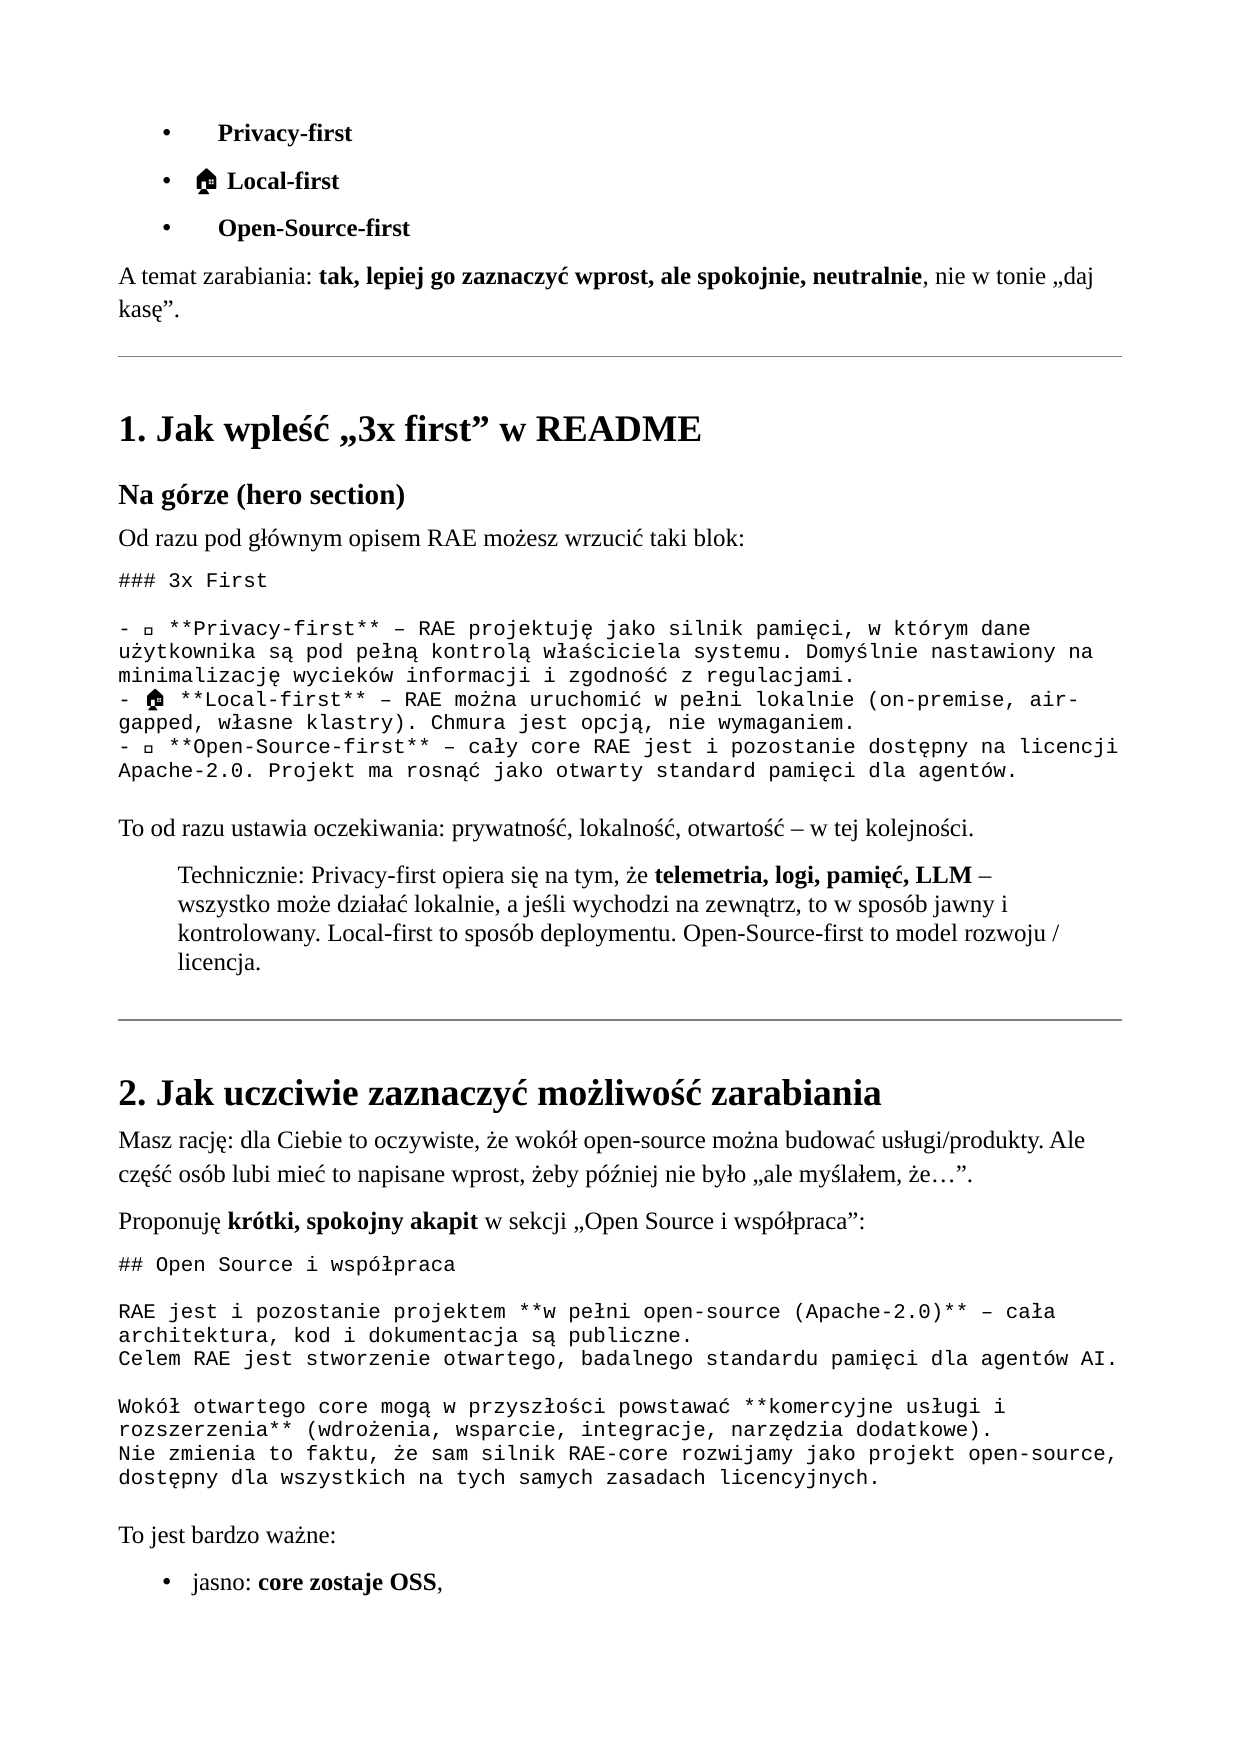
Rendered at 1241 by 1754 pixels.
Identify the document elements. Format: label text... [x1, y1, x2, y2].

text A temat zarabiania: tak, lepiej go zaznaczyć wprost, ale spokojnie, neutralnie, nie w tonie „daj kasę”. [118, 261, 1122, 323]
text - 👐 **Open-Source-first** – cały core RAE jest i pozostanie dostępny na licencji Apache-2.0. Projekt ma rosnąć jako otwarty standard pamięci dla agentów. [118, 736, 1122, 783]
subtitle 2. Jak uczciwie zaznaczyć możliwość zarabiania [118, 1070, 1122, 1113]
text ## Open Source i współpraca [118, 1254, 1122, 1277]
text Celem RAE jest stworzenie otwartego, badalnego standardu pamięci dla agentów AI. [118, 1348, 1122, 1372]
subtitle Na górze (hero section) [118, 477, 1122, 510]
list 🏠 Local-first [162, 166, 1122, 194]
text Od razu pod głównym opisem RAE możesz wrzucić taki blok: [118, 523, 1122, 552]
text Masz rację: dla Ciebie to oczywiste, że wokół open-source można budować usługi/produkty. Ale część osób lubi mieć to napisane wprost, żeby później nie było „ale myślałem, że…”. [118, 1126, 1122, 1187]
list jasno: core zostaje OSS, [162, 1567, 1122, 1596]
text To jest bardzo ważne: [118, 1520, 1122, 1548]
text RAE jest i pozostanie projektem **w pełni open-source (Apache-2.0)** – cała architektura, kod i dokumentacja są publiczne. [118, 1301, 1122, 1348]
text To od razu ustawia oczekiwania: prywatność, lokalność, otwartość – w tej kolejności. [118, 813, 1122, 842]
text Nie zmienia to faktu, że sam silnik RAE-core rozwijamy jako projekt open-source, dostępny dla wszystkich na tych samych zasadach licencyjnych. [118, 1443, 1122, 1490]
list 🔐 Privacy-first [162, 118, 1122, 147]
text - 🏠 **Local-first** – RAE można uruchomić w pełni lokalnie (on-premise, air-gapped, własne klastry). Chmura jest opcją, nie wymaganiem. [118, 689, 1122, 736]
text Wokół otwartego core mogą w przyszłości powstawać **komercyjne usługi i rozszerzenia** (wdrożenia, wsparcie, integracje, narzędzia dodatkowe). [118, 1396, 1122, 1443]
list 👐 Open-Source-first [162, 213, 1122, 242]
text Proponuję krótki, spokojny akapit w sekcji „Open Source i współpraca”: [118, 1206, 1122, 1235]
text ### 3x First [118, 571, 1122, 594]
text - 🔐 **Privacy-first** – RAE projektuję jako silnik pamięci, w którym dane użytkownika są pod pełną kontrolą właściciela systemu. Domyślnie nastawiony na minimalizację wycieków informacji i zgodność z regulacjami. [118, 618, 1122, 689]
text Technicznie: Privacy-first opiera się na tym, że telemetria, logi, pamięć, LLM – wszystko może działać lokalnie, a jeśli wychodzi na zewnątrz, to w sposób jawny i kontrolowany. Local-first to sposób deploymentu. Open-Source-first to model rozwoju / licencja. [177, 860, 1063, 975]
subtitle 1. Jak wpleść „3x first” w README [118, 407, 1122, 450]
